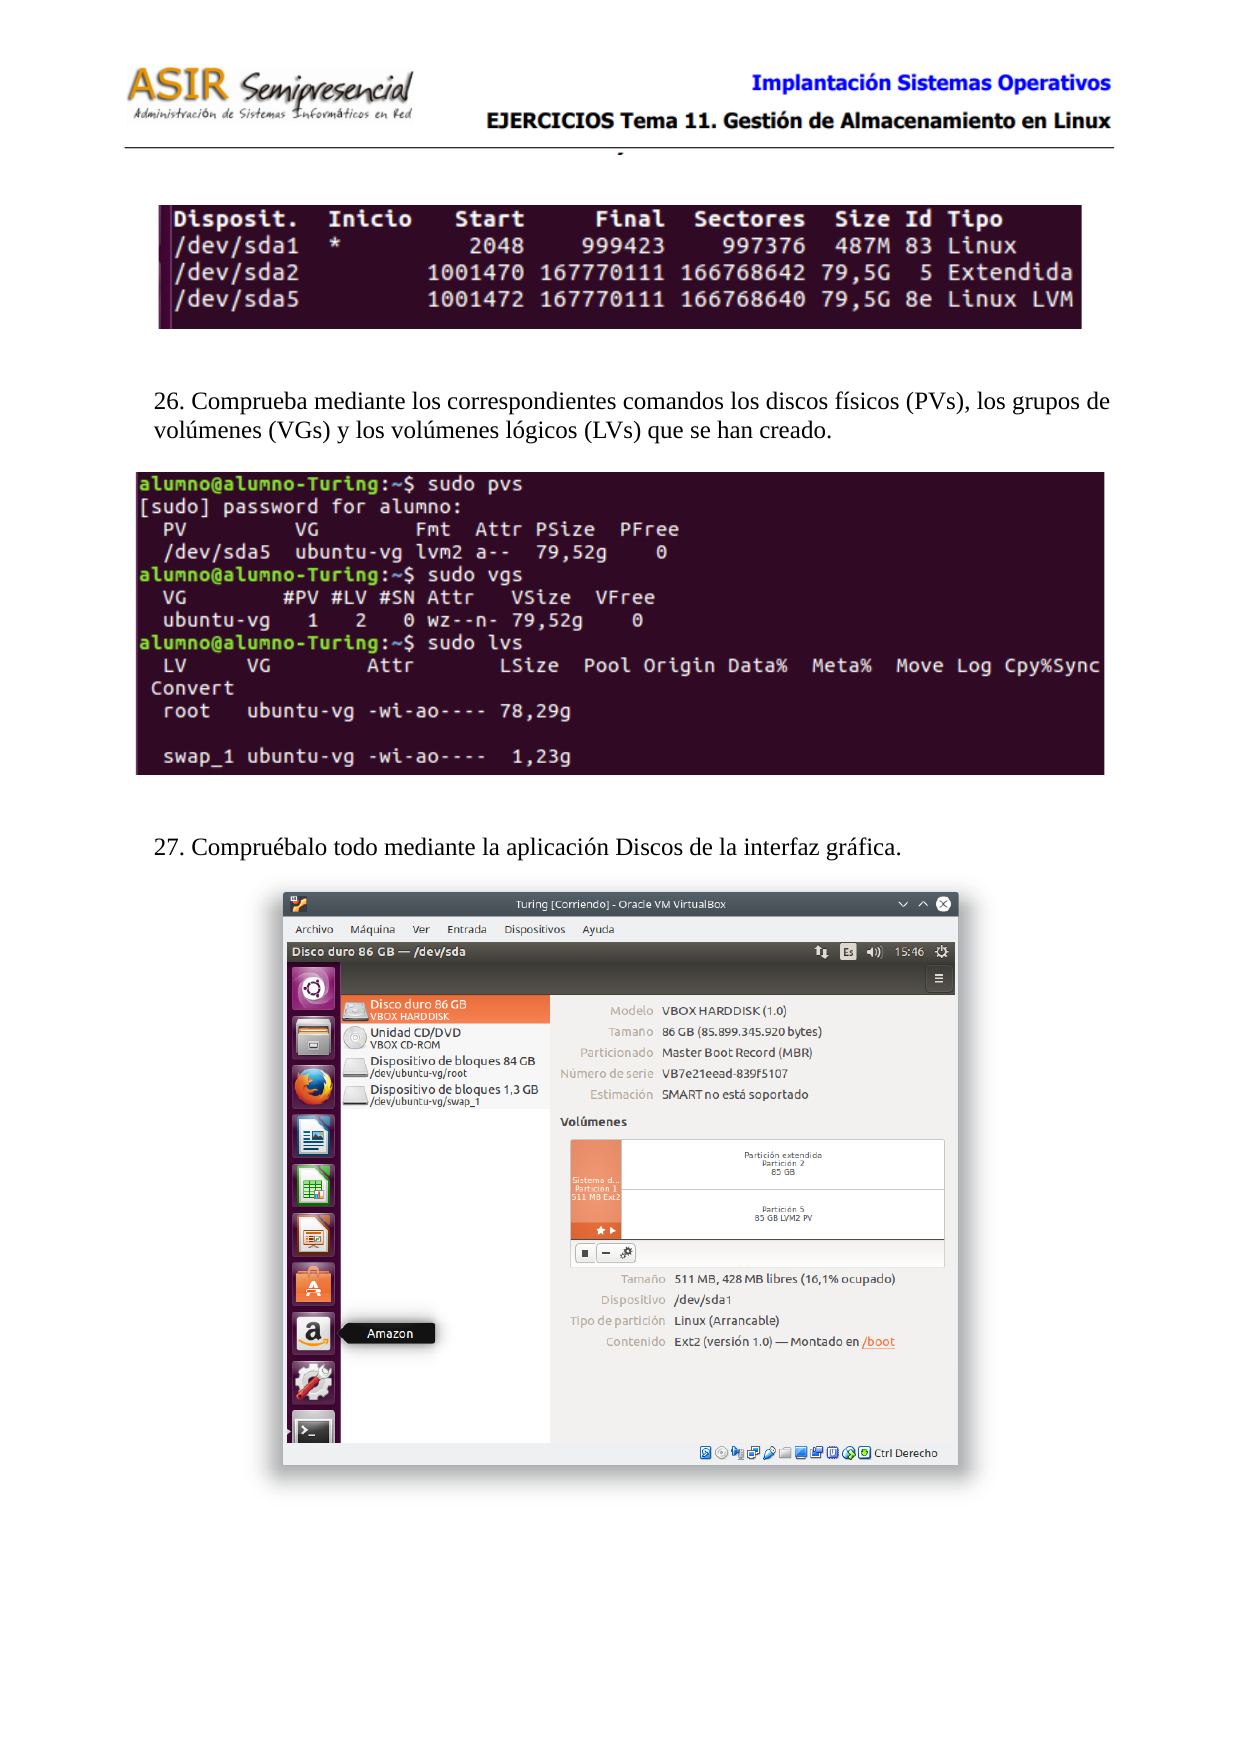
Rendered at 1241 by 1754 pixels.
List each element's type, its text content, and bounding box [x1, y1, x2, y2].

picture [158, 205, 1082, 329]
text 27. Compruébalo todo mediante la aplicación Discos de la interfaz gráfica. [153, 832, 1122, 861]
picture [118, 50, 1123, 155]
picture [232, 861, 1009, 1516]
text 26. Comprueba mediante los correspondientes comandos los discos físicos (PVs), los grupos de volúmenes (VGs) y los volúmenes lógicos (LVs) que se han creado. [153, 386, 1122, 443]
picture [135, 472, 1105, 775]
